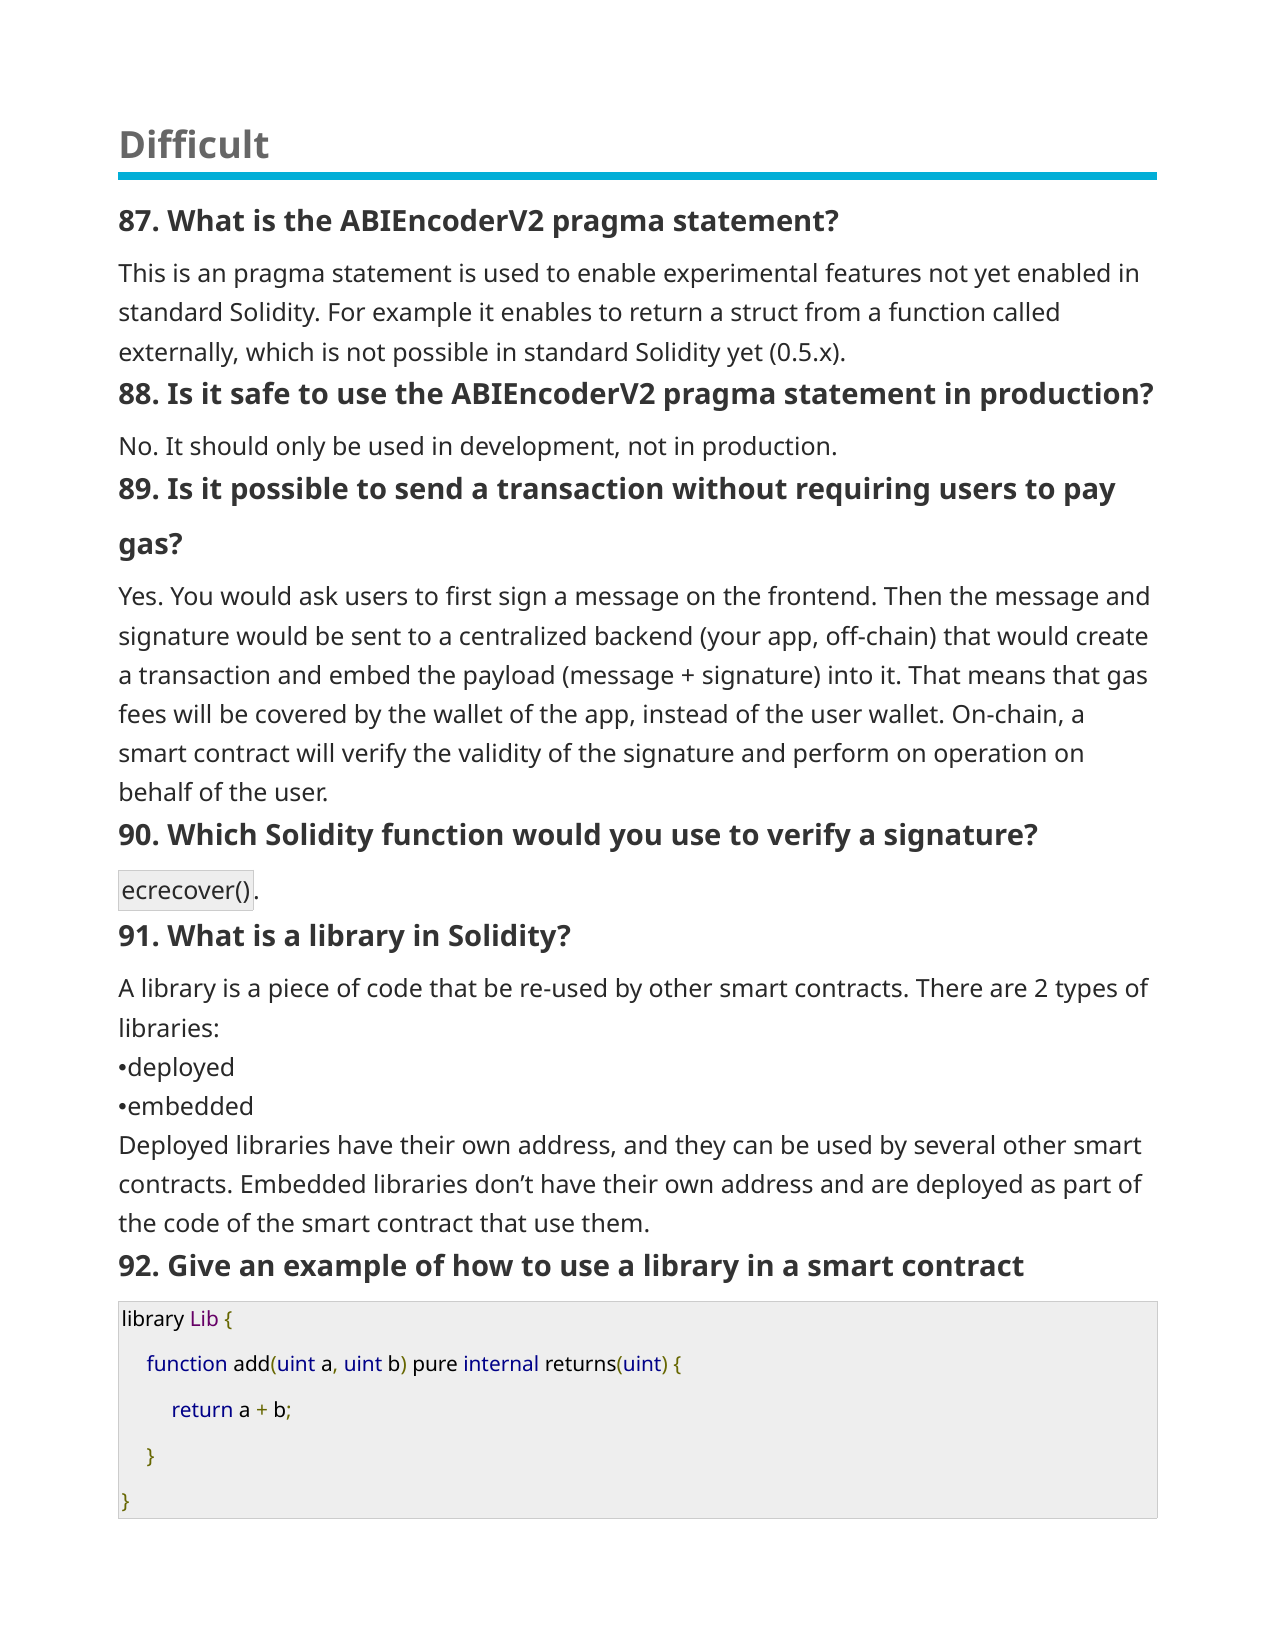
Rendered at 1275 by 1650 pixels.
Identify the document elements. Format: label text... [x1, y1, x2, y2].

text } [119, 1483, 1157, 1518]
text . [254, 869, 1157, 910]
text library Lib { [119, 1302, 1157, 1332]
text Yes. You would ask users to first sign a message on the frontend. Then the message and signature would be sent to a centralized backend (your app, off-chain) that would create a transaction and embed the payload (message + signature) into it. That means that gas fees will be covered by the wallet of the app, instead of the user wallet. On-chain, a smart contract will verify the validity of the signature and perform on operation on behalf of the user. [118, 579, 1157, 809]
subtitle 90. Which Solidity function would you use to verify a signature? [118, 814, 1157, 854]
text function add(uint a, uint b) pure internal returns(uint) { [119, 1346, 1157, 1378]
text return a + b; [119, 1392, 1157, 1424]
list deployed [118, 1049, 1157, 1083]
subtitle 87. What is the ABIEncoderV2 pragma statement? [118, 200, 1157, 240]
text A library is a piece of code that be re-used by other smart contracts. There are 2 types of libraries: [118, 971, 1157, 1044]
subtitle 89. Is it possible to send a transaction without requiring users to pay gas? [118, 468, 1157, 563]
subtitle 91. What is a library in Solidity? [118, 916, 1157, 955]
text ecrecover() [119, 871, 253, 910]
subtitle 88. Is it safe to use the ABIEncoderV2 pragma statement in production? [118, 373, 1157, 413]
text This is an pragma statement is used to enable experimental features not yet enabled in standard Solidity. For example it enables to return a struct from a function called externally, which is not possible in standard Solidity yet (0.5.x). [118, 256, 1157, 368]
text Deployed libraries have their own address, and they can be used by several other smart contracts. Embedded libraries don’t have their own address and are deployed as part of the code of the smart contract that use them. [118, 1128, 1157, 1240]
subtitle Difficult [118, 118, 1157, 172]
text No. It should only be used in development, not in production. [118, 429, 1157, 463]
text } [119, 1437, 1157, 1469]
list embedded [118, 1089, 1157, 1123]
subtitle 92. Give an example of how to use a library in a smart contract [118, 1245, 1157, 1285]
